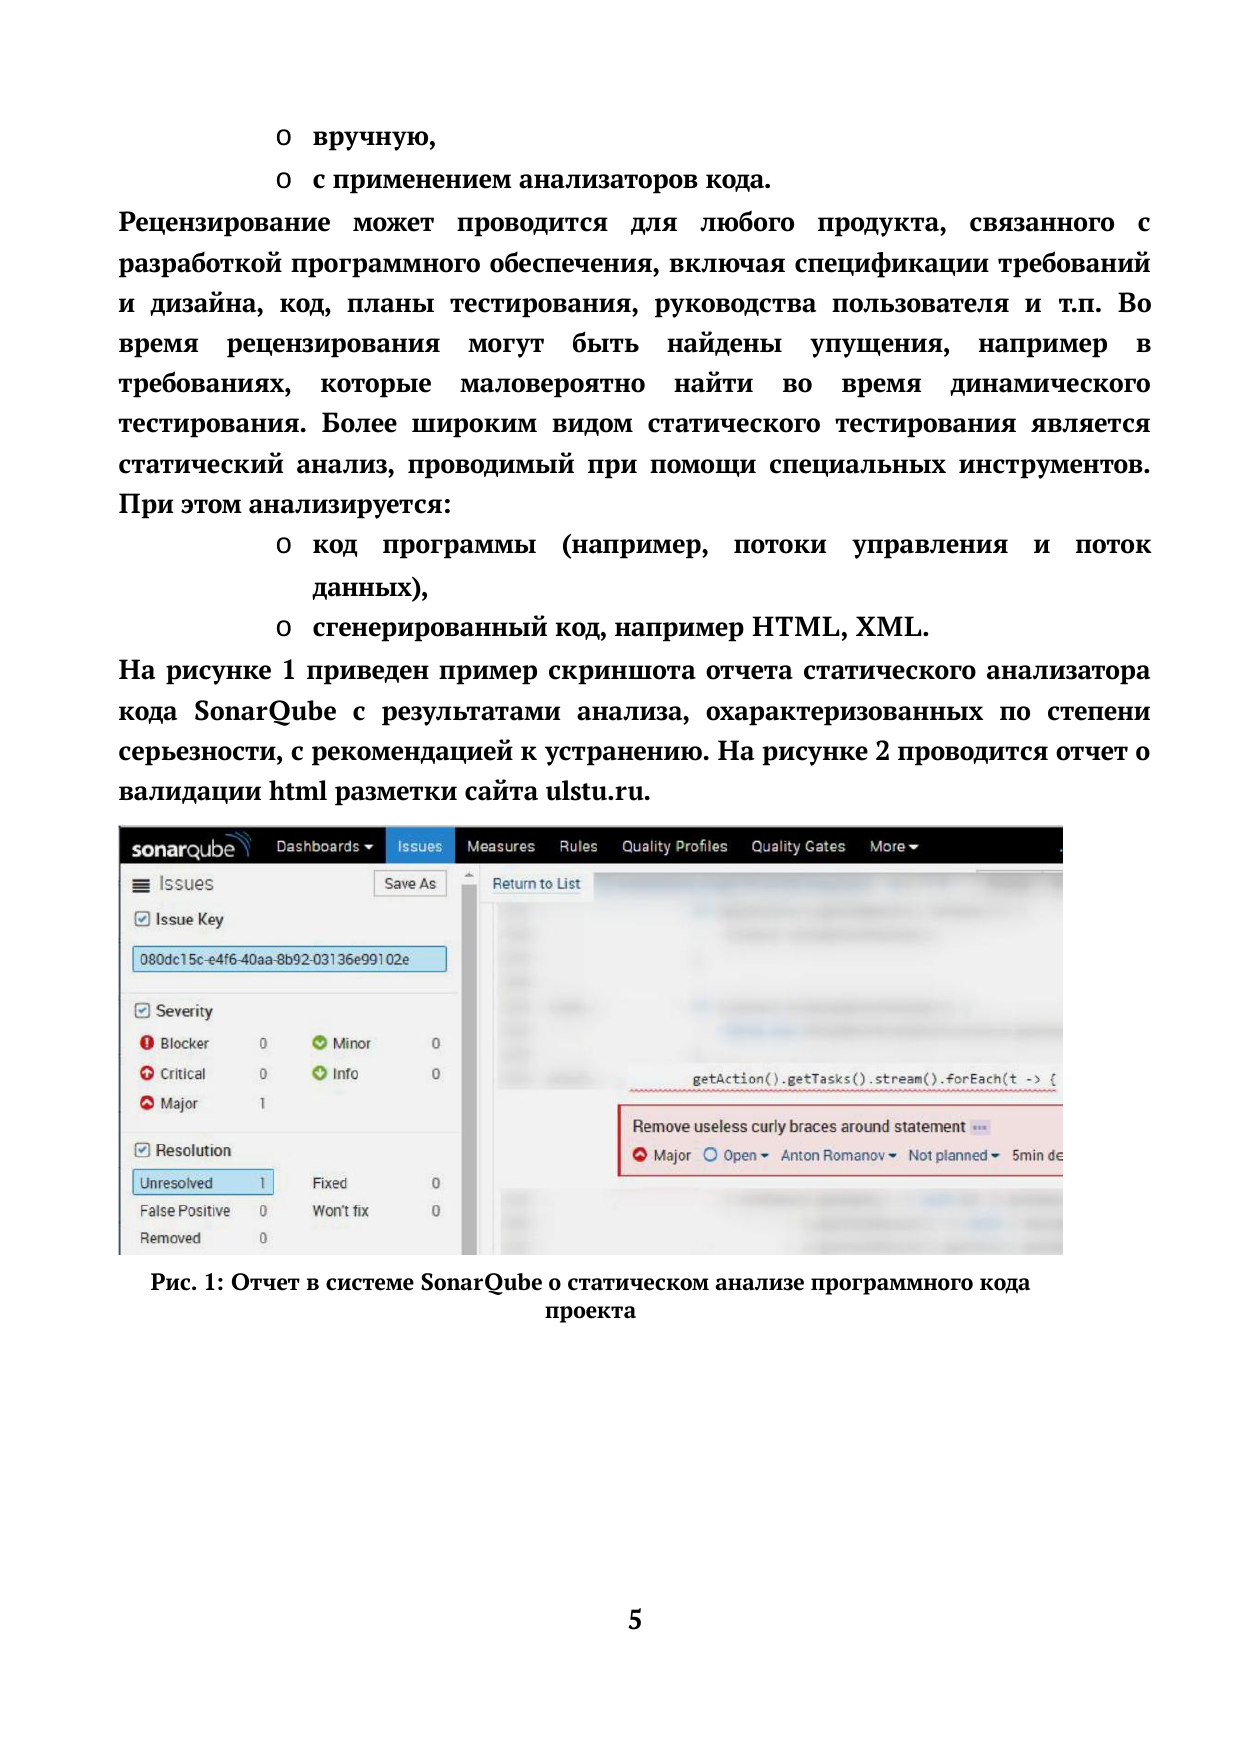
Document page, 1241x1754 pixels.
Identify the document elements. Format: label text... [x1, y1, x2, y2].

list с применением анализаторов кода. [275, 161, 1152, 197]
text Рис. 1: Отчет в системе SonarQube о статическом анализе программного кода проекта [118, 1255, 1063, 1324]
list вручную, [275, 118, 1152, 154]
text На рисунке 1 приведен пример скриншота отчета статического анализатора кода SonarQube с результатами анализа, охарактеризованных по степени серьезности, с рекомендацией к устранению. На рисунке 2 проводится отчет о валидации html разметки сайта ulstu.ru. [118, 652, 1152, 807]
list код программы (например, потоки управления и поток данных), [275, 526, 1152, 602]
text Рецензирование может проводится для любого продукта, связанного с разработкой программного обеспечения, включая спецификации требований и дизайна, код, планы тестирования, руководства пользователя и т.п. Во время рецензирования могут быть найдены упущения, например в требованиях, которые маловероятно найти во время динамического тестирования. Более широким видом статического тестирования является статический анализ, проводимый при помощи специальных инструментов. При этом анализируется: [118, 204, 1152, 519]
list сгенерированный код, например HTML, XML. [275, 609, 1152, 645]
picture [118, 825, 1063, 1255]
